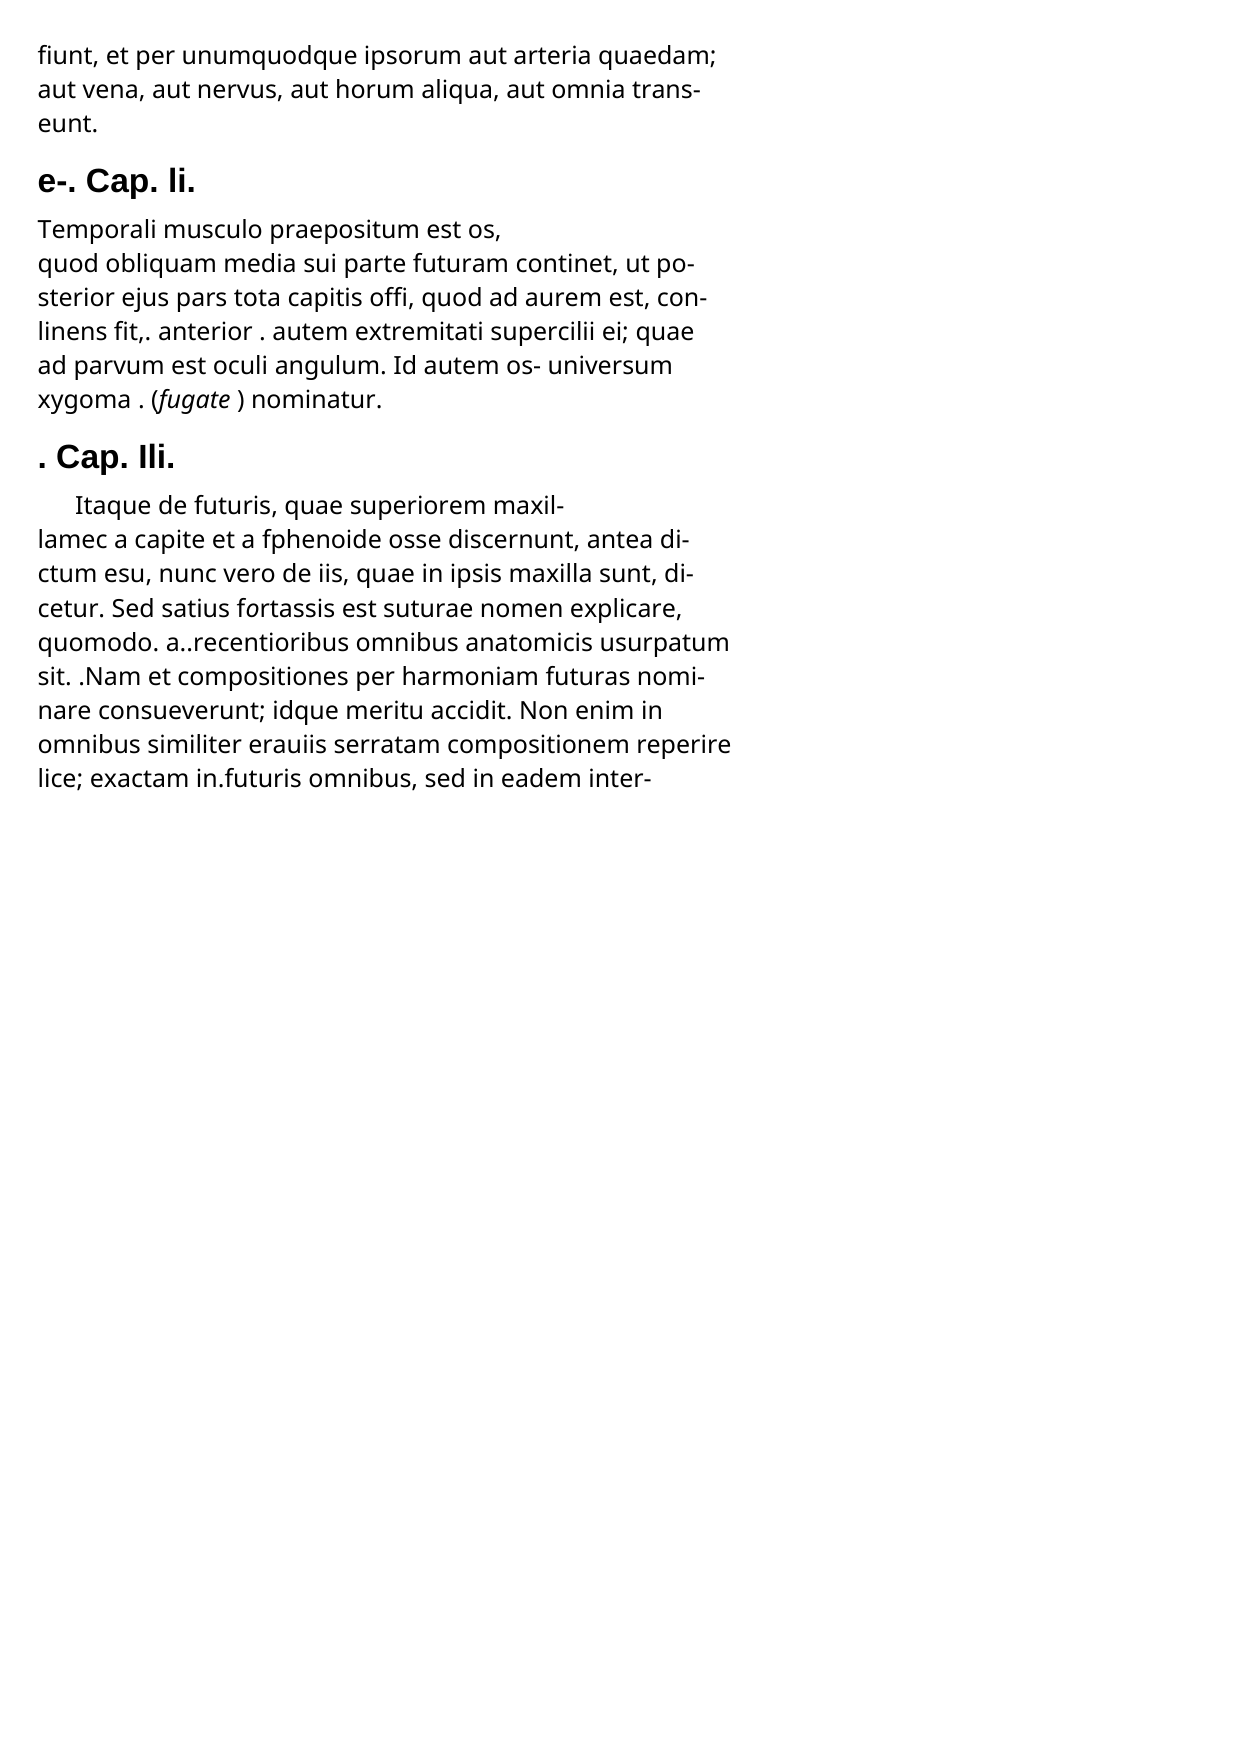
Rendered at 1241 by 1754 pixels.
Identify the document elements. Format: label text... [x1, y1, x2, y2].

subtitle . Cap. Ili. [37, 437, 1203, 476]
subtitle e-. Cap. li. [37, 161, 1203, 199]
text Itaque de futuris, quae superiorem maxil- lamec a capite et a fphenoide osse discernunt, antea di- ctum esu, nunc vero de iis, quae in ipsis maxilla sunt, di- cetur. Sed satius fortassis est suturae nomen explicare, quomodo. a..recentioribus omnibus anatomicis usurpatum sit. .Nam et compositiones per harmoniam futuras nomi- nare consueverunt; idque meritu accidit. Non enim in omnibus similiter erauiis serratam compositionem reperire lice; exactam in.futuris omnibus, sed in eadem inter- [37, 488, 1203, 794]
text fiunt, et per unumquodque ipsorum aut arteria quaedam; aut vena, aut nervus, aut horum aliqua, aut omnia trans- eunt. [37, 37, 1203, 140]
text Temporali musculo praepositum est os, quod obliquam media sui parte futuram continet, ut po- sterior ejus pars tota capitis offi, quod ad aurem est, con- linens fit,. anterior . autem extremitati supercilii ei; quae ad parvum est oculi angulum. Id autem os- universum xygoma . (fugate ) nominatur. [37, 212, 1203, 416]
